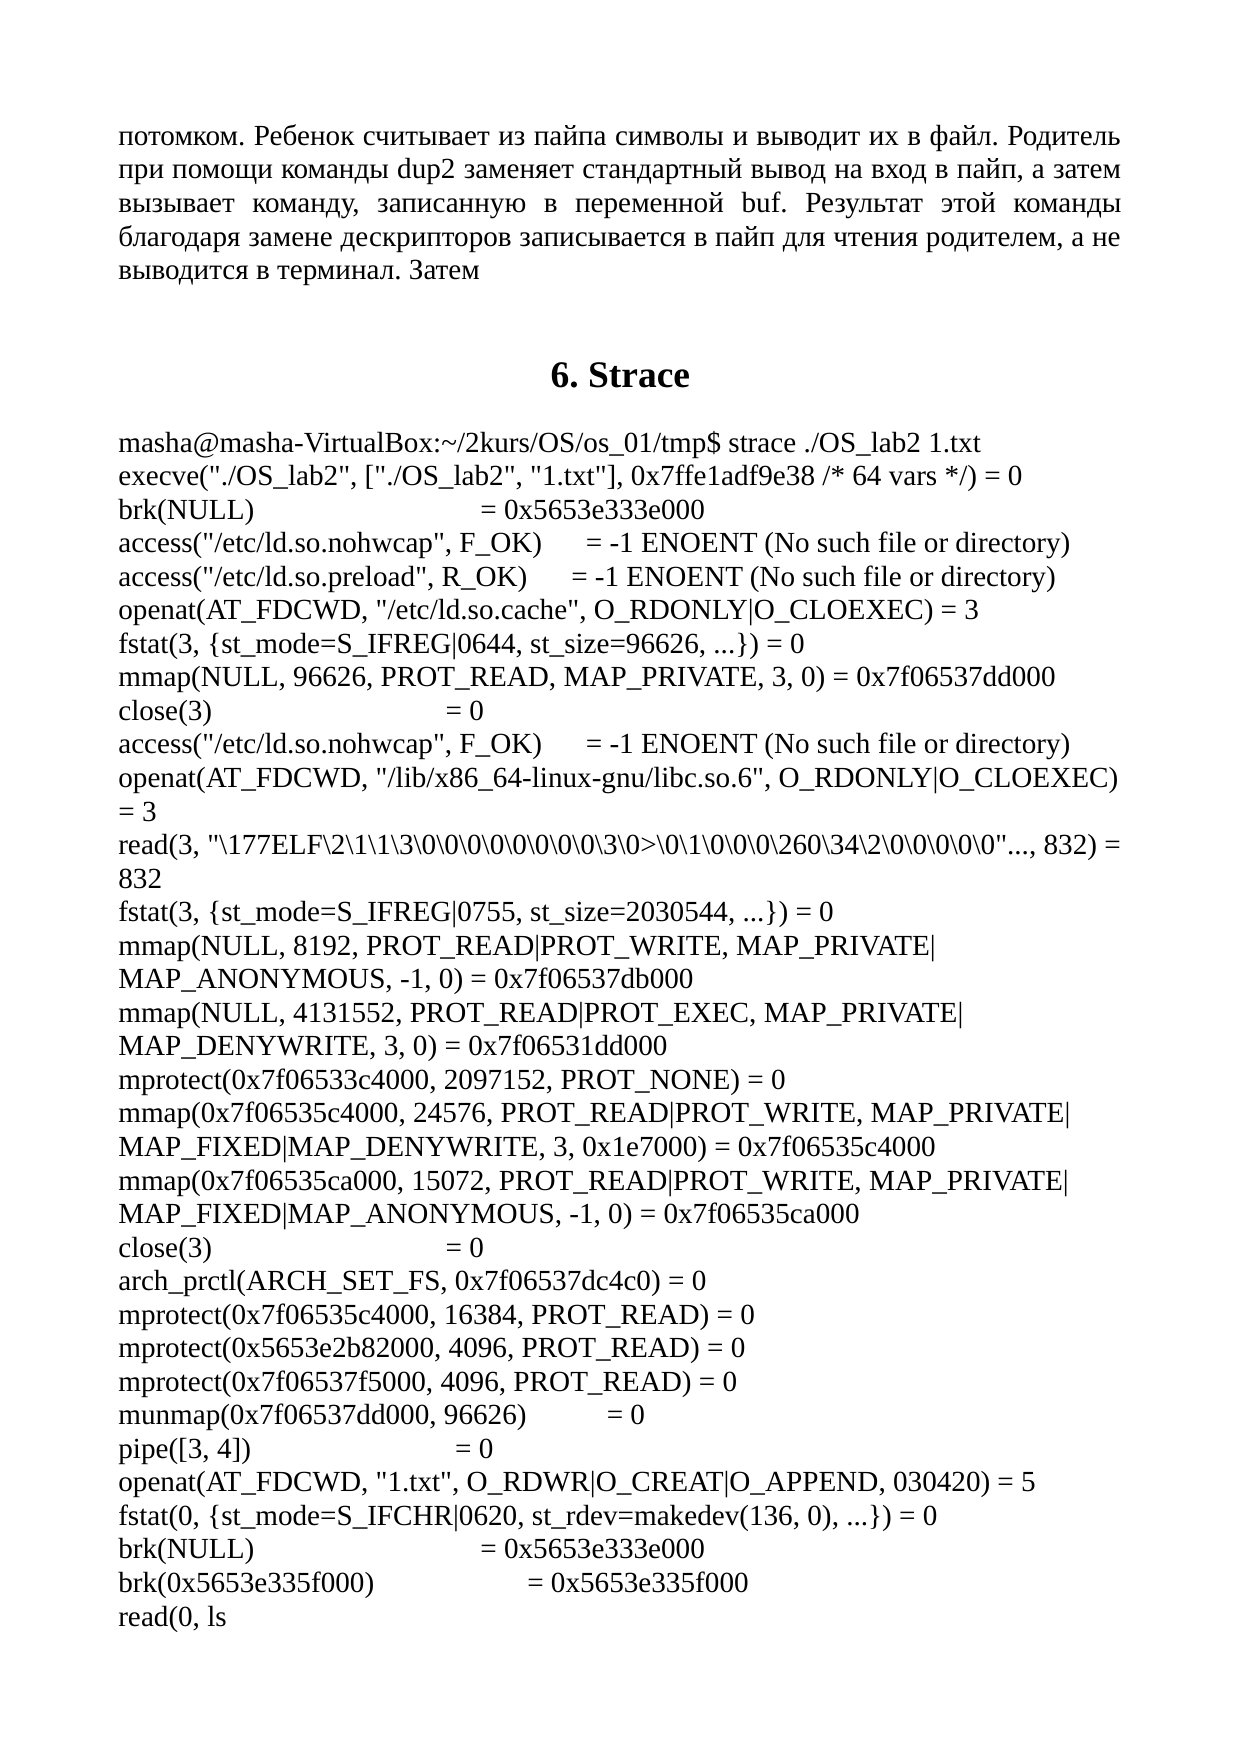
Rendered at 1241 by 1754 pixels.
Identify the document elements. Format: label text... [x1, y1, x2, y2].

text потомком. Ребенок считывает из пайпа символы и выводит их в файл. Родитель при помощи команды dup2 заменяет стандартный вывод на вход в пайп, а затем вызывает команду, записанную в переменной buf. Результат этой команды благодаря замене дескрипторов записывается в пайп для чтения родителем, а не выводится в терминал. Затем [118, 118, 1122, 286]
text brk(NULL) = 0x5653e333e000 [118, 1532, 1122, 1565]
text brk(0x5653e335f000) = 0x5653e335f000 [118, 1565, 1122, 1599]
text munmap(0x7f06537dd000, 96626) = 0 [118, 1397, 1122, 1431]
text mmap(NULL, 8192, PROT_READ|PROT_WRITE, MAP_PRIVATE|MAP_ANONYMOUS, -1, 0) = 0x7f06537db000 [118, 928, 1122, 995]
text brk(NULL) = 0x5653e333e000 [118, 492, 1122, 525]
text read(0, ls [118, 1599, 1122, 1632]
text openat(AT_FDCWD, "1.txt", O_RDWR|O_CREAT|O_APPEND, 030420) = 5 [118, 1464, 1122, 1498]
text read(3, "\177ELF\2\1\1\3\0\0\0\0\0\0\0\0\3\0>\0\1\0\0\0\260\34\2\0\0\0\0\0"..., 832) = 832 [118, 827, 1122, 894]
text close(3) = 0 [118, 1230, 1122, 1263]
text mprotect(0x7f06537f5000, 4096, PROT_READ) = 0 [118, 1364, 1122, 1397]
text pipe([3, 4]) = 0 [118, 1431, 1122, 1464]
text mmap(0x7f06535ca000, 15072, PROT_READ|PROT_WRITE, MAP_PRIVATE|MAP_FIXED|MAP_ANONYMOUS, -1, 0) = 0x7f06535ca000 [118, 1163, 1122, 1230]
text fstat(3, {st_mode=S_IFREG|0644, st_size=96626, ...}) = 0 [118, 626, 1122, 659]
text mprotect(0x7f06533c4000, 2097152, PROT_NONE) = 0 [118, 1062, 1122, 1096]
text mmap(0x7f06535c4000, 24576, PROT_READ|PROT_WRITE, MAP_PRIVATE|MAP_FIXED|MAP_DENYWRITE, 3, 0x1e7000) = 0x7f06535c4000 [118, 1096, 1122, 1163]
text mprotect(0x5653e2b82000, 4096, PROT_READ) = 0 [118, 1330, 1122, 1364]
text access("/etc/ld.so.nohwcap", F_OK) = -1 ENOENT (No such file or directory) [118, 727, 1122, 760]
text mmap(NULL, 96626, PROT_READ, MAP_PRIVATE, 3, 0) = 0x7f06537dd000 [118, 659, 1122, 693]
text masha@masha-VirtualBox:~/2kurs/OS/os_01/tmp$ strace ./OS_lab2 1.txt [118, 425, 1122, 458]
text access("/etc/ld.so.preload", R_OK) = -1 ENOENT (No such file or directory) [118, 559, 1122, 592]
text 6. Strace [118, 353, 1122, 396]
text fstat(0, {st_mode=S_IFCHR|0620, st_rdev=makedev(136, 0), ...}) = 0 [118, 1498, 1122, 1532]
text fstat(3, {st_mode=S_IFREG|0755, st_size=2030544, ...}) = 0 [118, 894, 1122, 928]
text close(3) = 0 [118, 693, 1122, 727]
text mprotect(0x7f06535c4000, 16384, PROT_READ) = 0 [118, 1297, 1122, 1330]
text execve("./OS_lab2", ["./OS_lab2", "1.txt"], 0x7ffe1adf9e38 /* 64 vars */) = 0 [118, 458, 1122, 492]
text mmap(NULL, 4131552, PROT_READ|PROT_EXEC, MAP_PRIVATE|MAP_DENYWRITE, 3, 0) = 0x7f06531dd000 [118, 995, 1122, 1062]
text access("/etc/ld.so.nohwcap", F_OK) = -1 ENOENT (No such file or directory) [118, 525, 1122, 559]
text openat(AT_FDCWD, "/lib/x86_64-linux-gnu/libc.so.6", O_RDONLY|O_CLOEXEC) = 3 [118, 760, 1122, 827]
text openat(AT_FDCWD, "/etc/ld.so.cache", O_RDONLY|O_CLOEXEC) = 3 [118, 592, 1122, 626]
text arch_prctl(ARCH_SET_FS, 0x7f06537dc4c0) = 0 [118, 1263, 1122, 1297]
